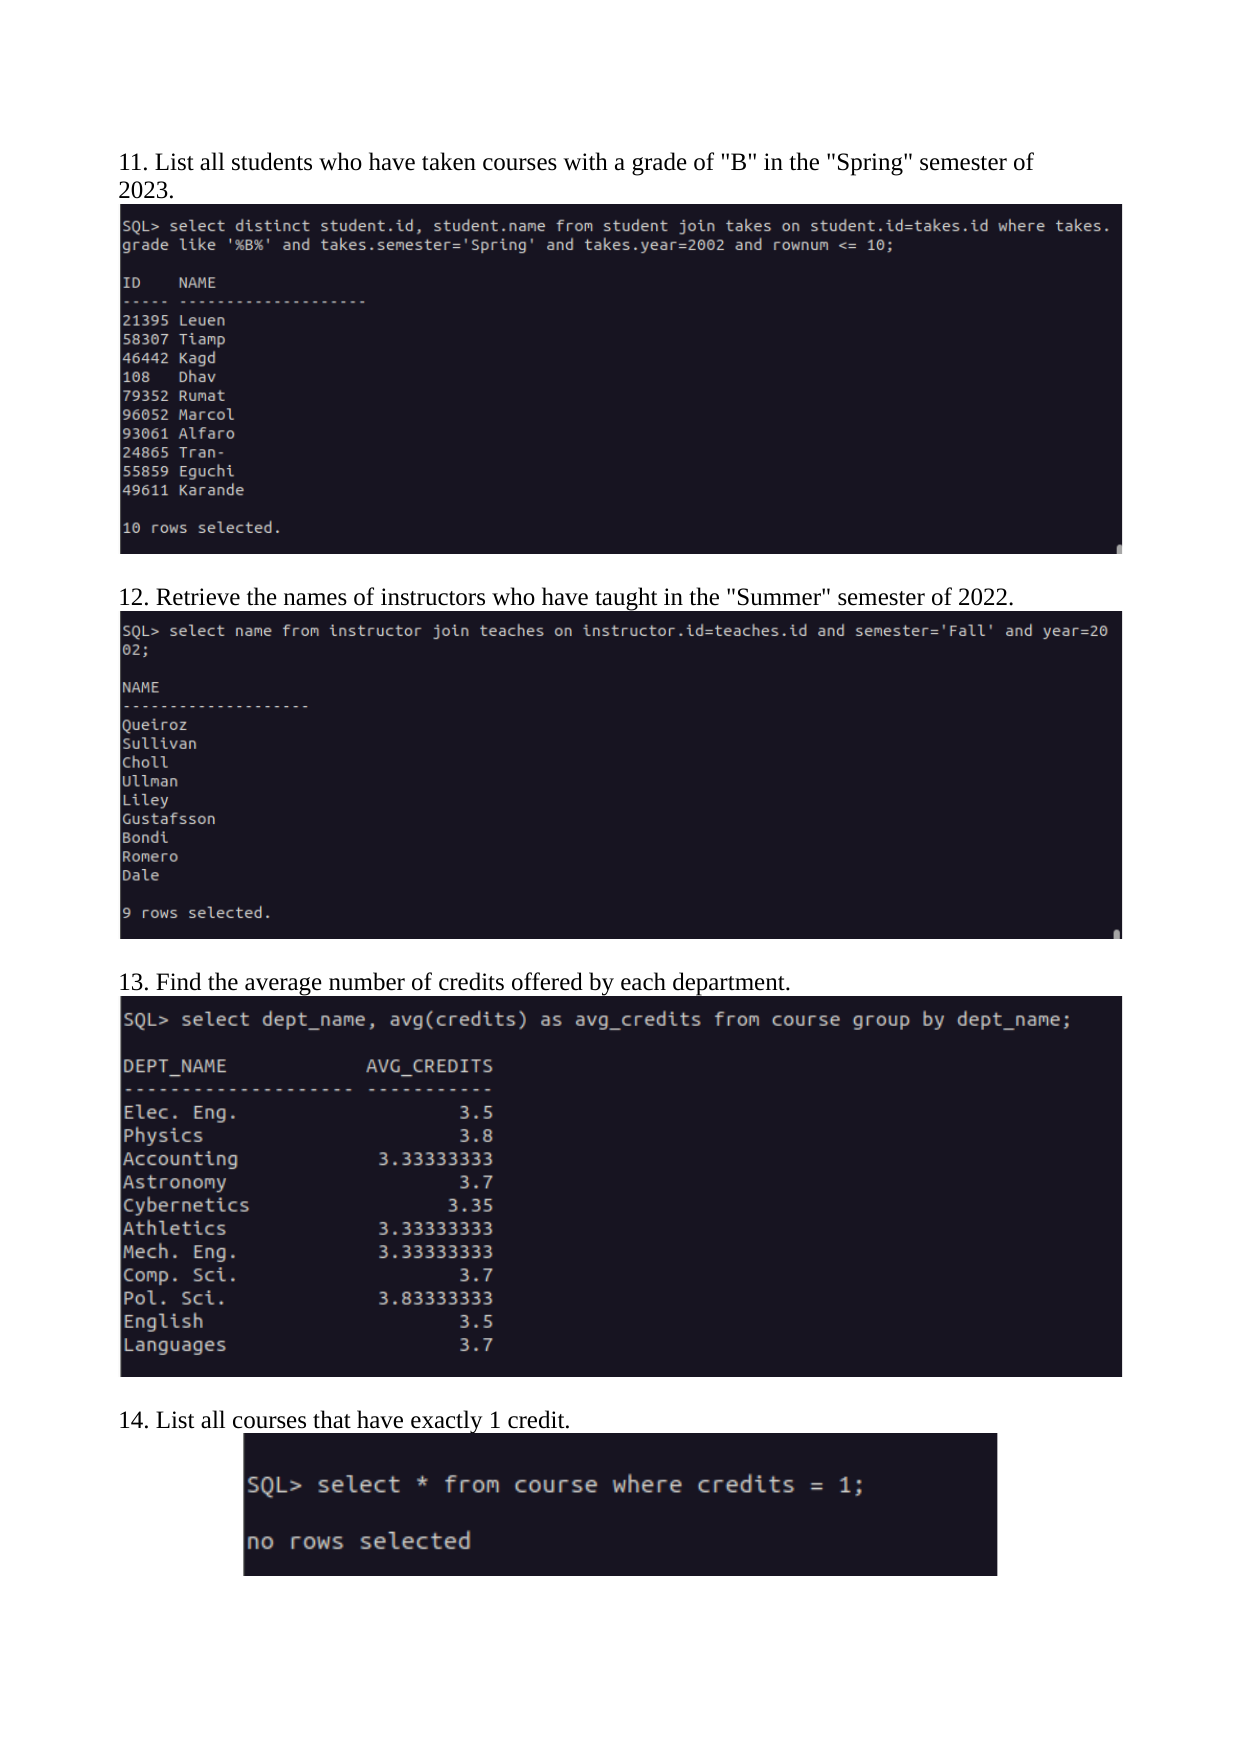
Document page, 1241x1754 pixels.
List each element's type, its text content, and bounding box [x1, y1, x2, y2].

picture [118, 611, 1123, 939]
text 14. List all courses that have exactly 1 credit. [118, 1405, 1122, 1434]
picture [118, 996, 1123, 1377]
text 2023. [118, 176, 1122, 204]
text 12. Retrieve the names of instructors who have taught in the "Summer" semester of 2022. [118, 582, 1122, 611]
text 13. Find the average number of credits offered by each department. [118, 967, 1122, 996]
text 11. List all students who have taken courses with a grade of "B" in the "Spring" semester of [118, 147, 1122, 176]
picture [118, 204, 1123, 554]
picture [242, 1433, 998, 1576]
